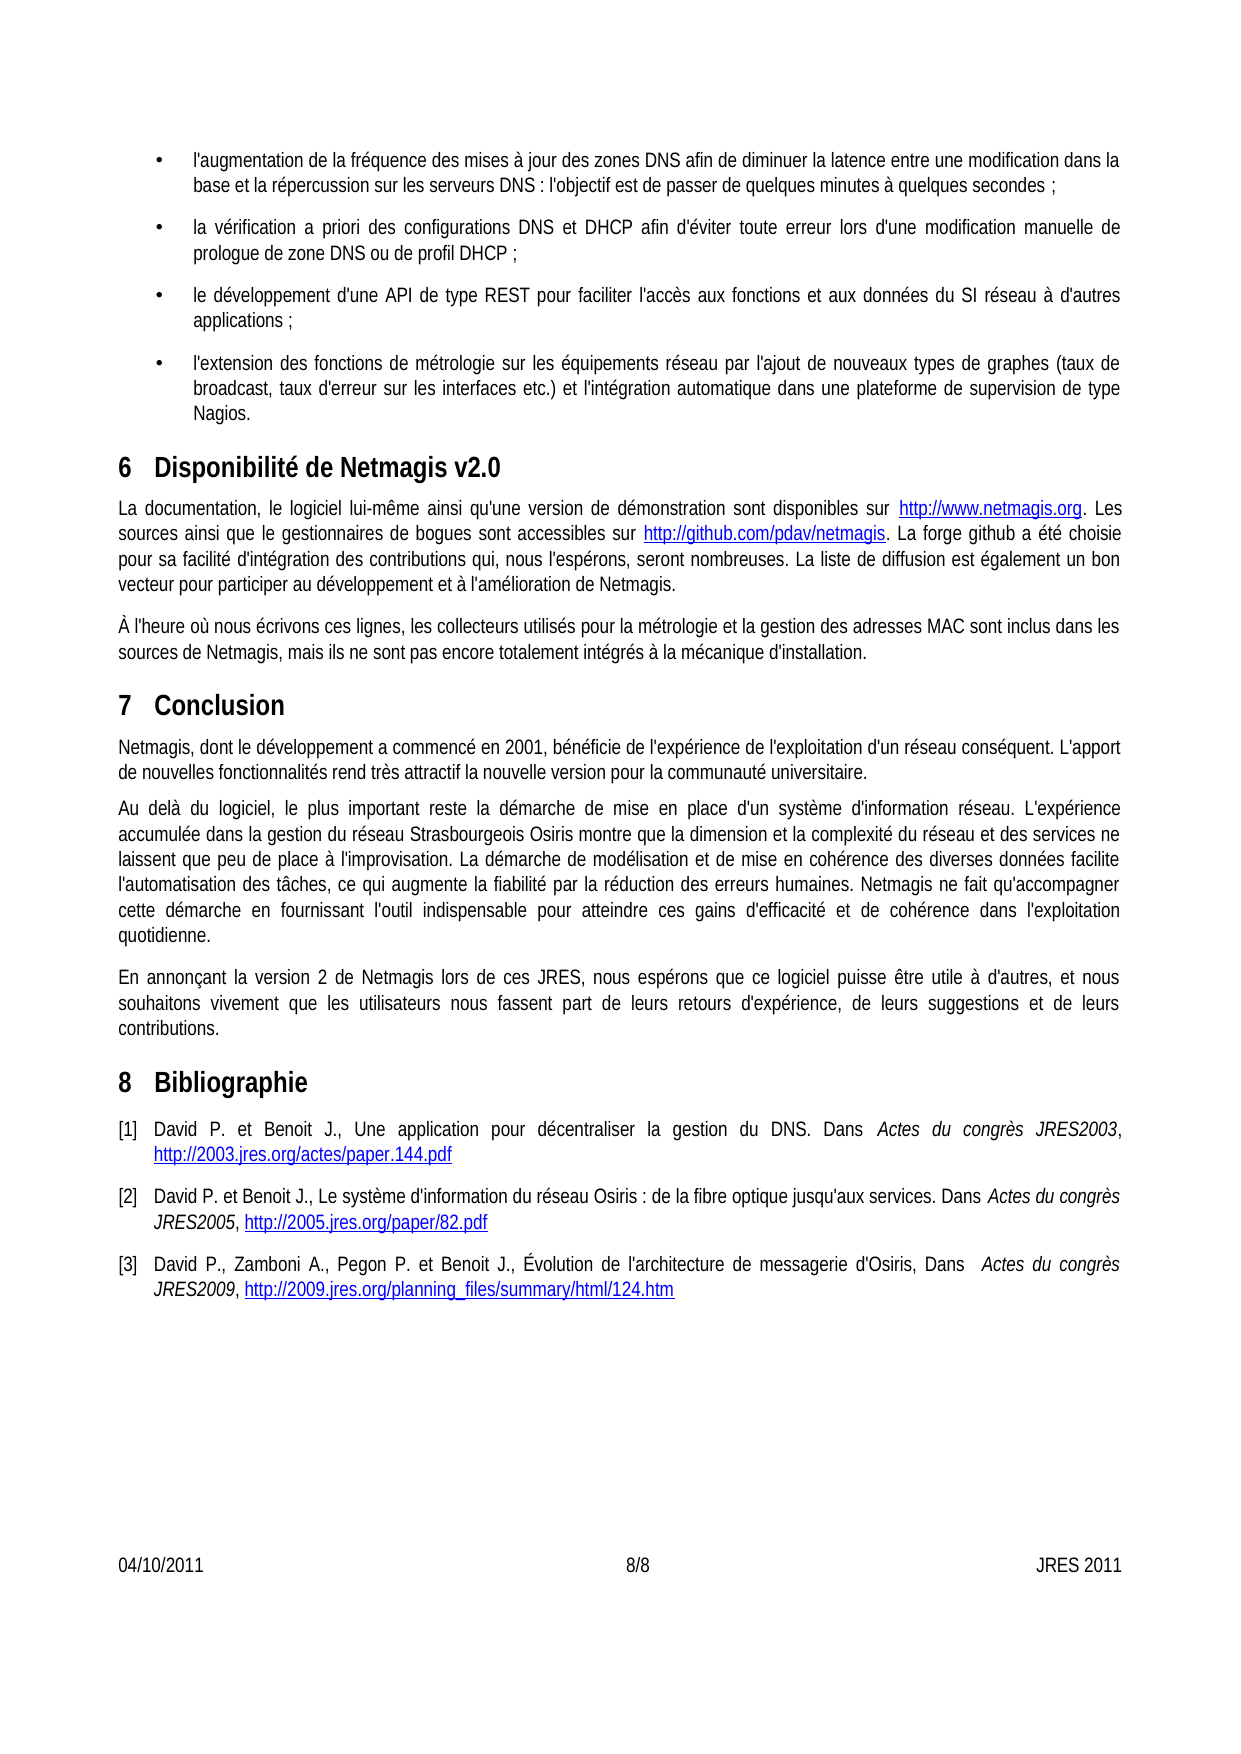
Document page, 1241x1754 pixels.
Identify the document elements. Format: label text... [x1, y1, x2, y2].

subtitle Bibliographie [118, 1065, 1122, 1098]
list l'extension des fonctions de métrologie sur les équipements réseau par l'ajout de nouveaux types de graphes (taux de broadcast, taux d'erreur sur les interfaces etc.) et l'intégration automatique dans une plateforme de supervision de type Nagios. [156, 350, 1122, 425]
list l'augmentation de la fréquence des mises à jour des zones DNS afin de diminuer la latence entre une modification dans la base et la répercussion sur les serveurs DNS : l'objectif est de passer de quelques minutes à quelques secondes ; [156, 148, 1122, 197]
subtitle Disponibilité de Netmagis v2.0 [118, 450, 1122, 483]
list la vérification a priori des configurations DNS et DHCP afin d'éviter toute erreur lors d'une modification manuelle de prologue de zone DNS ou de profil DHCP ; [156, 215, 1122, 264]
text À l'heure où nous écrivons ces lignes, les collecteurs utilisés pour la métrologie et la gestion des adresses MAC sont inclus dans les sources de Netmagis, mais ils ne sont pas encore totalement intégrés à la mécanique d'installation. [118, 614, 1122, 663]
text En annonçant la version 2 de Netmagis lors de ces JRES, nous espérons que ce logiciel puisse être utile à d'autres, et nous souhaitons vivement que les utilisateurs nous fassent part de leurs retours d'expérience, de leurs suggestions et de leurs contributions. [118, 965, 1122, 1040]
text Netmagis, dont le développement a commencé en 2001, bénéficie de l'expérience de l'exploitation d'un réseau conséquent. L'apport de nouvelles fonctionnalités rend très attractif la nouvelle version pour la communauté universitaire. [118, 734, 1122, 784]
list David P. et Benoit J., Le système d'information du réseau Osiris : de la fibre optique jusqu'aux services. Dans Actes du congrès JRES2005, http://2005.jres.org/paper/82.pdf [118, 1184, 1122, 1233]
list David P., Zamboni A., Pegon P. et Benoit J., Évolution de l'architecture de messagerie d'Osiris, Dans Actes du congrès JRES2009, http://2009.jres.org/planning_files/summary/html/124.htm [118, 1252, 1122, 1301]
subtitle Conclusion [118, 688, 1122, 722]
text Au delà du logiciel, le plus important reste la démarche de mise en place d'un système d'information réseau. L'expérience accumulée dans la gestion du réseau Strasbourgeois Osiris montre que la dimension et la complexité du réseau et des services ne laissent que peu de place à l'improvisation. La démarche de modélisation et de mise en cohérence des diverses données facilite l'automatisation des tâches, ce qui augmente la fiabilité par la réduction des erreurs humaines. Netmagis ne fait qu'accompagner cette démarche en fournissant l'outil indispensable pour atteindre ces gains d'efficacité et de cohérence dans l'exploitation quotidienne. [118, 796, 1122, 947]
text La documentation, le logiciel lui-même ainsi qu'une version de démonstration sont disponibles sur http://www.netmagis.org. Les sources ainsi que le gestionnaires de bogues sont accessibles sur http://github.com/pdav/netmagis. La forge github a été choisie pour sa facilité d'intégration des contributions qui, nous l'espérons, seront nombreuses. La liste de diffusion est également un bon vecteur pour participer au développement et à l'amélioration de Netmagis. [118, 496, 1122, 596]
list David P. et Benoit J., Une application pour décentraliser la gestion du DNS. Dans Actes du congrès JRES2003, http://2003.jres.org/actes/paper.144.pdf [118, 1117, 1122, 1166]
list le développement d'une API de type REST pour faciliter l'accès aux fonctions et aux données du SI réseau à d'autres applications ; [156, 283, 1122, 332]
